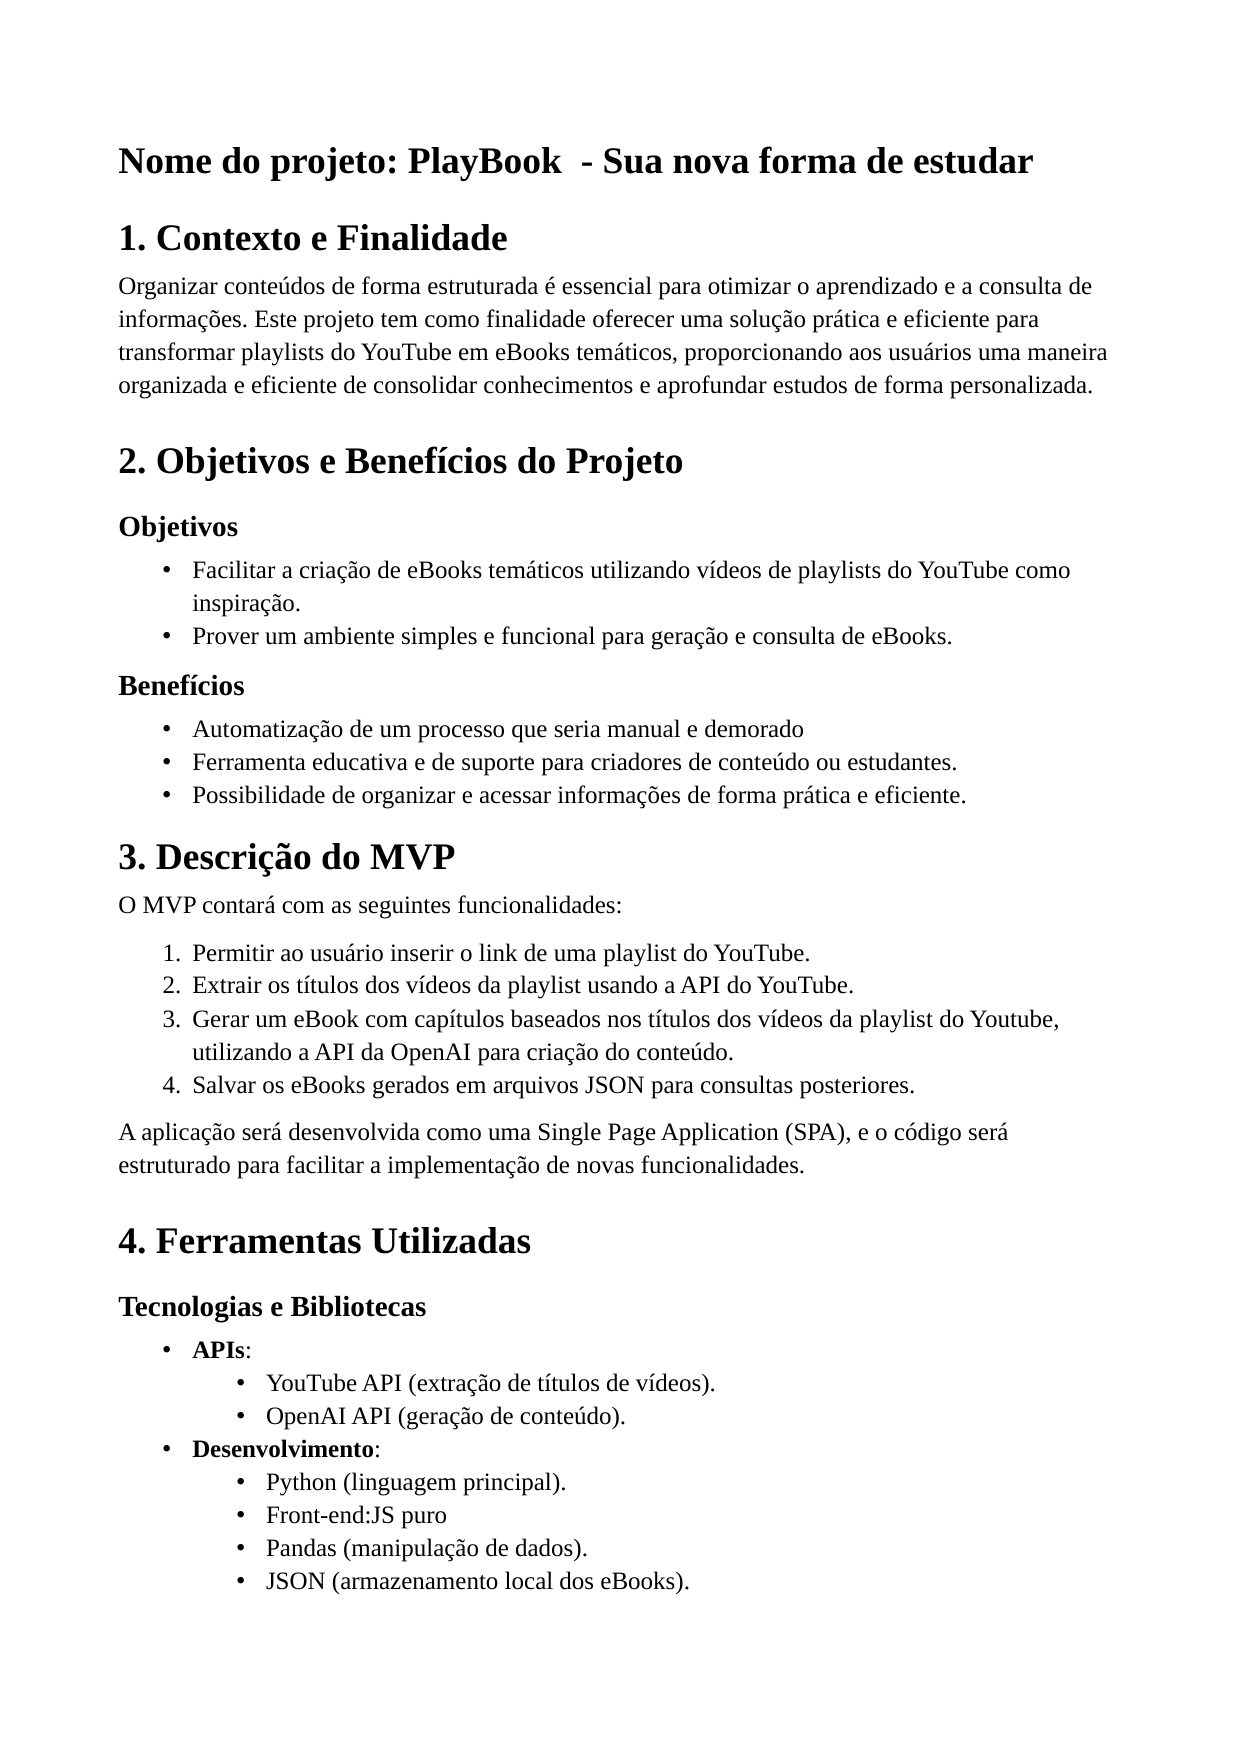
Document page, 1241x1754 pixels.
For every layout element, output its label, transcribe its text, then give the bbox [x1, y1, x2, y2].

list Front-end:JS puro [236, 1500, 1122, 1529]
text A aplicação será desenvolvida como uma Single Page Application (SPA), e o código será estruturado para facilitar a implementação de novas funcionalidades. [118, 1117, 1122, 1179]
list Python (linguagem principal). [236, 1467, 1122, 1496]
list Salvar os eBooks gerados em arquivos JSON para consultas posteriores. [162, 1070, 1122, 1098]
list OpenAI API (geração de conteúdo). [236, 1401, 1122, 1430]
list JSON (armazenamento local dos eBooks). [236, 1566, 1122, 1595]
subtitle 4. Ferramentas Utilizadas [118, 1219, 1122, 1262]
list Possibilidade de organizar e acessar informações de forma prática e eficiente. [162, 781, 1122, 809]
list Ferramenta educativa e de suporte para criadores de conteúdo ou estudantes. [162, 747, 1122, 776]
subtitle Benefícios [118, 668, 1122, 702]
subtitle Nome do projeto: PlayBook - Sua nova forma de estudar [118, 139, 1122, 182]
list Extrair os títulos dos vídeos da playlist usando a API do YouTube. [162, 971, 1122, 999]
text Organizar conteúdos de forma estruturada é essencial para otimizar o aprendizado e a consulta de informações. Este projeto tem como finalidade oferecer uma solução prática e eficiente para transformar playlists do YouTube em eBooks temáticos, proporcionando aos usuários uma maneira organizada e eficiente de consolidar conhecimentos e aprofundar estudos de forma personalizada. [118, 271, 1122, 399]
subtitle 2. Objetivos e Benefícios do Projeto [118, 438, 1122, 482]
list Gerar um eBook com capítulos baseados nos títulos dos vídeos da playlist do Youtube, utilizando a API da OpenAI para criação do conteúdo. [162, 1004, 1122, 1065]
list Facilitar a criação de eBooks temáticos utilizando vídeos de playlists do YouTube como inspiração. [162, 555, 1122, 617]
list Permitir ao usuário inserir o link de uma playlist do YouTube. [162, 938, 1122, 966]
subtitle Objetivos [118, 509, 1122, 542]
list Prover um ambiente simples e funcional para geração e consulta de eBooks. [162, 621, 1122, 649]
list Pandas (manipulação de dados). [236, 1533, 1122, 1562]
subtitle 3. Descrição do MVP [118, 834, 1122, 877]
subtitle Tecnologias e Bibliotecas [118, 1289, 1122, 1322]
subtitle 1. Contexto e Finalidade [118, 215, 1122, 258]
list APIs: [162, 1335, 1122, 1364]
list Automatização de um processo que seria manual e demorado [162, 714, 1122, 743]
list YouTube API (extração de títulos de vídeos). [236, 1368, 1122, 1397]
list Desenvolvimento: [162, 1434, 1122, 1463]
text O MVP contará com as seguintes funcionalidades: [118, 890, 1122, 919]
